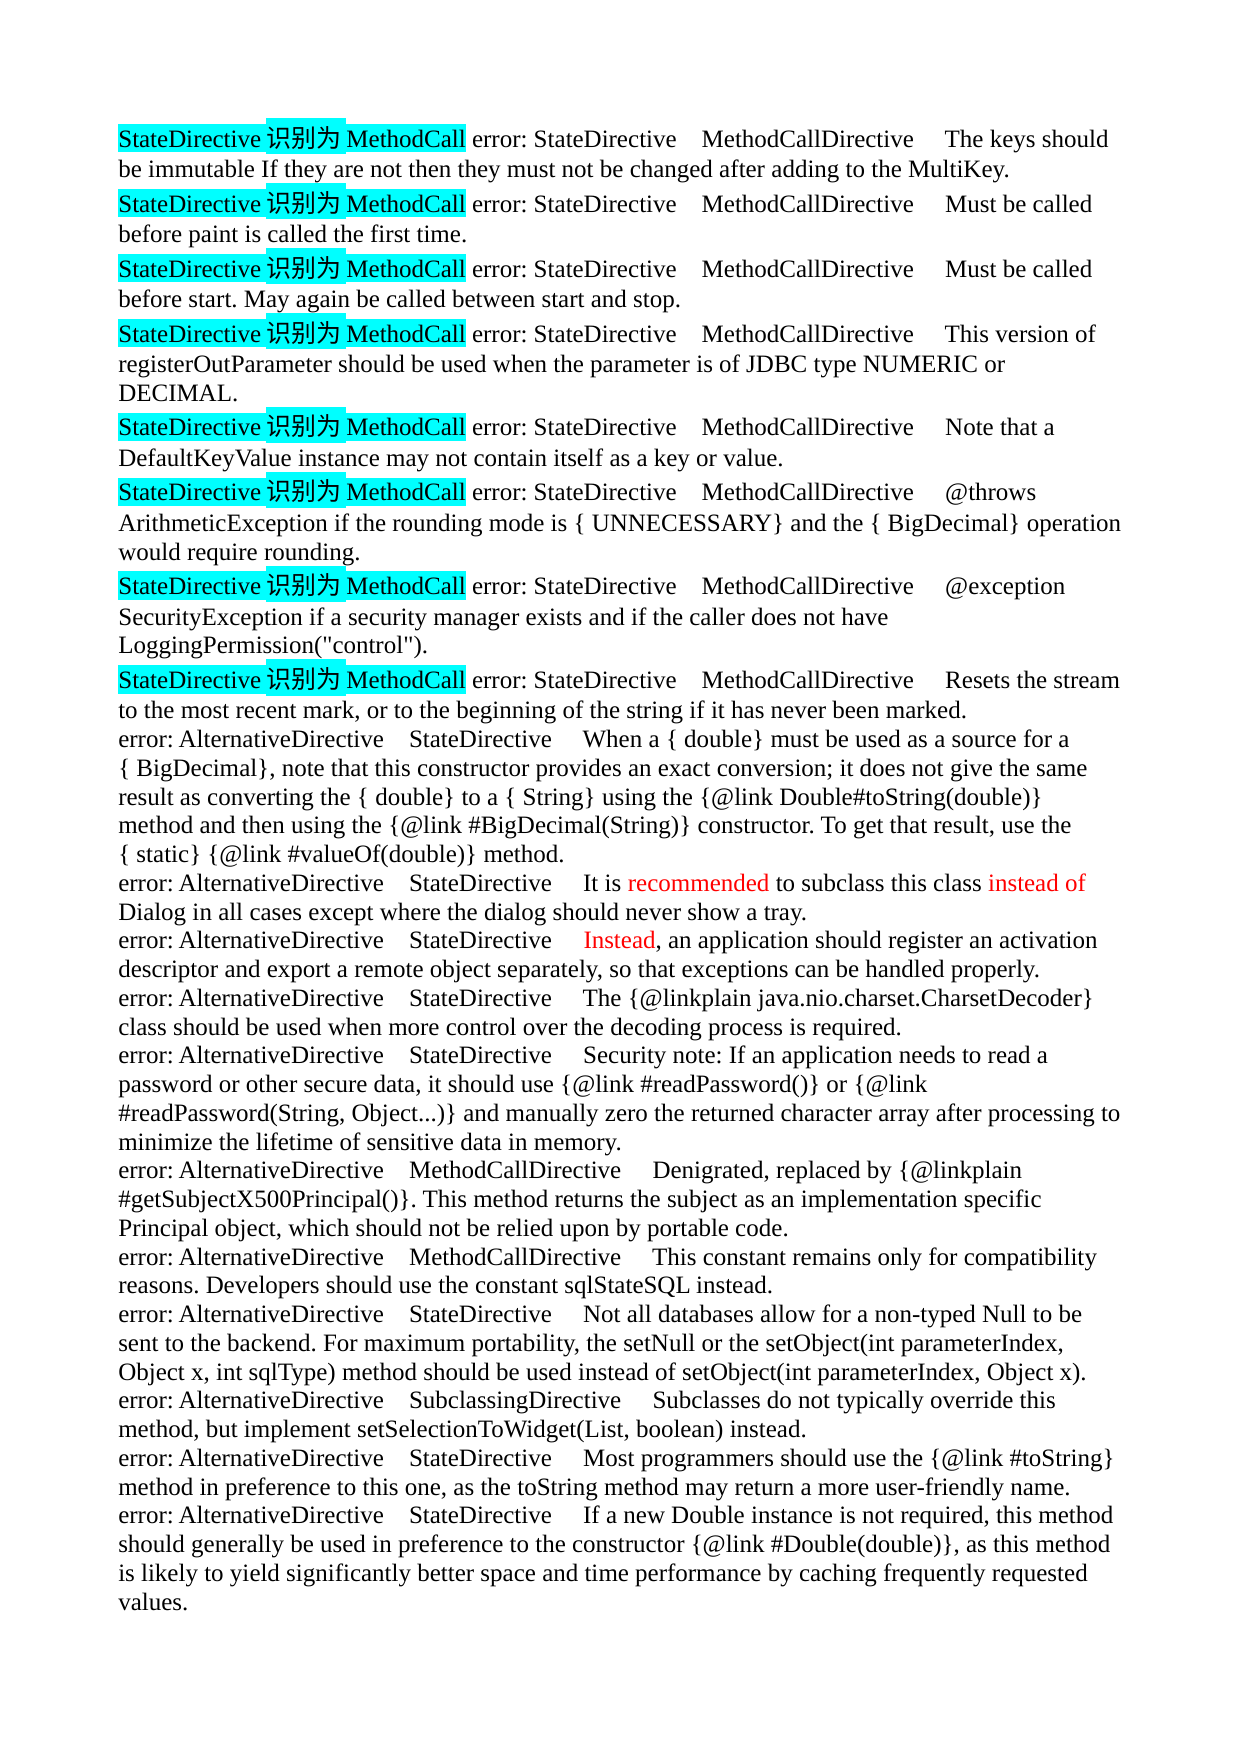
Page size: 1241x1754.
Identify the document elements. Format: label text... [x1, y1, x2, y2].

text error: AlternativeDirective StateDirective If a new Double instance is not required, this method should generally be used in preference to the constructor {@link #Double(double)}, as this method is likely to yield significantly better space and time performance by caching frequently requested values. [118, 1501, 1122, 1616]
text error: AlternativeDirective MethodCallDirective Denigrated, replaced by {@linkplain #getSubjectX500Principal()}. This method returns the subject as an implementation specific Principal object, which should not be relied upon by portable code. [118, 1156, 1122, 1242]
text error: AlternativeDirective StateDirective Security note: If an application needs to read a password or other secure data, it should use {@link #readPassword()} or {@link #readPassword(String, Object...)} and manually zero the returned character array after processing to minimize the lifetime of sensitive data in memory. [118, 1041, 1122, 1156]
text StateDirective识别为MethodCall error: StateDirective MethodCallDirective Resets the stream to the most recent mark, or to the beginning of the string if it has never been marked. [118, 659, 1122, 724]
text StateDirective识别为MethodCall error: StateDirective MethodCallDirective @exception SecurityException if a security manager exists and if the caller does not have LoggingPermission("control"). [118, 566, 1122, 659]
text error: AlternativeDirective StateDirective Not all databases allow for a non-typed Null to be sent to the backend. For maximum portability, the setNull or the setObject(int parameterIndex, Object x, int sqlType) method should be used instead of setObject(int parameterIndex, Object x). [118, 1299, 1122, 1386]
text StateDirective识别为MethodCall error: StateDirective MethodCallDirective Must be called before paint is called the first time. [118, 183, 1122, 248]
text error: AlternativeDirective SubclassingDirective Subclasses do not typically override this method, but implement setSelectionToWidget(List, boolean) instead. [118, 1386, 1122, 1443]
text error: AlternativeDirective StateDirective Instead, an application should register an activation descriptor and export a remote object separately, so that exceptions can be handled properly. [118, 926, 1122, 983]
text StateDirective识别为MethodCall error: StateDirective MethodCallDirective This version of registerOutParameter should be used when the parameter is of JDBC type NUMERIC or DECIMAL. [118, 313, 1122, 407]
text error: AlternativeDirective MethodCallDirective This constant remains only for compatibility reasons. Developers should use the constant sqlStateSQL instead. [118, 1242, 1122, 1299]
text error: AlternativeDirective StateDirective The {@linkplain java.nio.charset.CharsetDecoder} class should be used when more control over the decoding process is required. [118, 983, 1122, 1041]
text StateDirective识别为MethodCall error: StateDirective MethodCallDirective @throws ArithmeticException if the rounding mode is { UNNECESSARY} and the { BigDecimal} operation would require rounding. [118, 472, 1122, 566]
text error: AlternativeDirective StateDirective When a { double} must be used as a source for a { BigDecimal}, note that this constructor provides an exact conversion; it does not give the same result as converting the { double} to a { String} using the {@link Double#toString(double)} method and then using the {@link #BigDecimal(String)} constructor. To get that result, use the { static} {@link #valueOf(double)} method. [118, 724, 1122, 868]
text StateDirective识别为MethodCall error: StateDirective MethodCallDirective Note that a DefaultKeyValue instance may not contain itself as a key or value. [118, 407, 1122, 472]
text StateDirective识别为MethodCall error: StateDirective MethodCallDirective Must be called before start. May again be called between start and stop. [118, 248, 1122, 313]
text error: AlternativeDirective StateDirective Most programmers should use the {@link #toString} method in preference to this one, as the toString method may return a more user-friendly name. [118, 1443, 1122, 1501]
text error: AlternativeDirective StateDirective It is recommended to subclass this class instead of Dialog in all cases except where the dialog should never show a tray. [118, 868, 1122, 926]
text StateDirective识别为MethodCall error: StateDirective MethodCallDirective The keys should be immutable If they are not then they must not be changed after adding to the MultiKey. [118, 118, 1122, 183]
